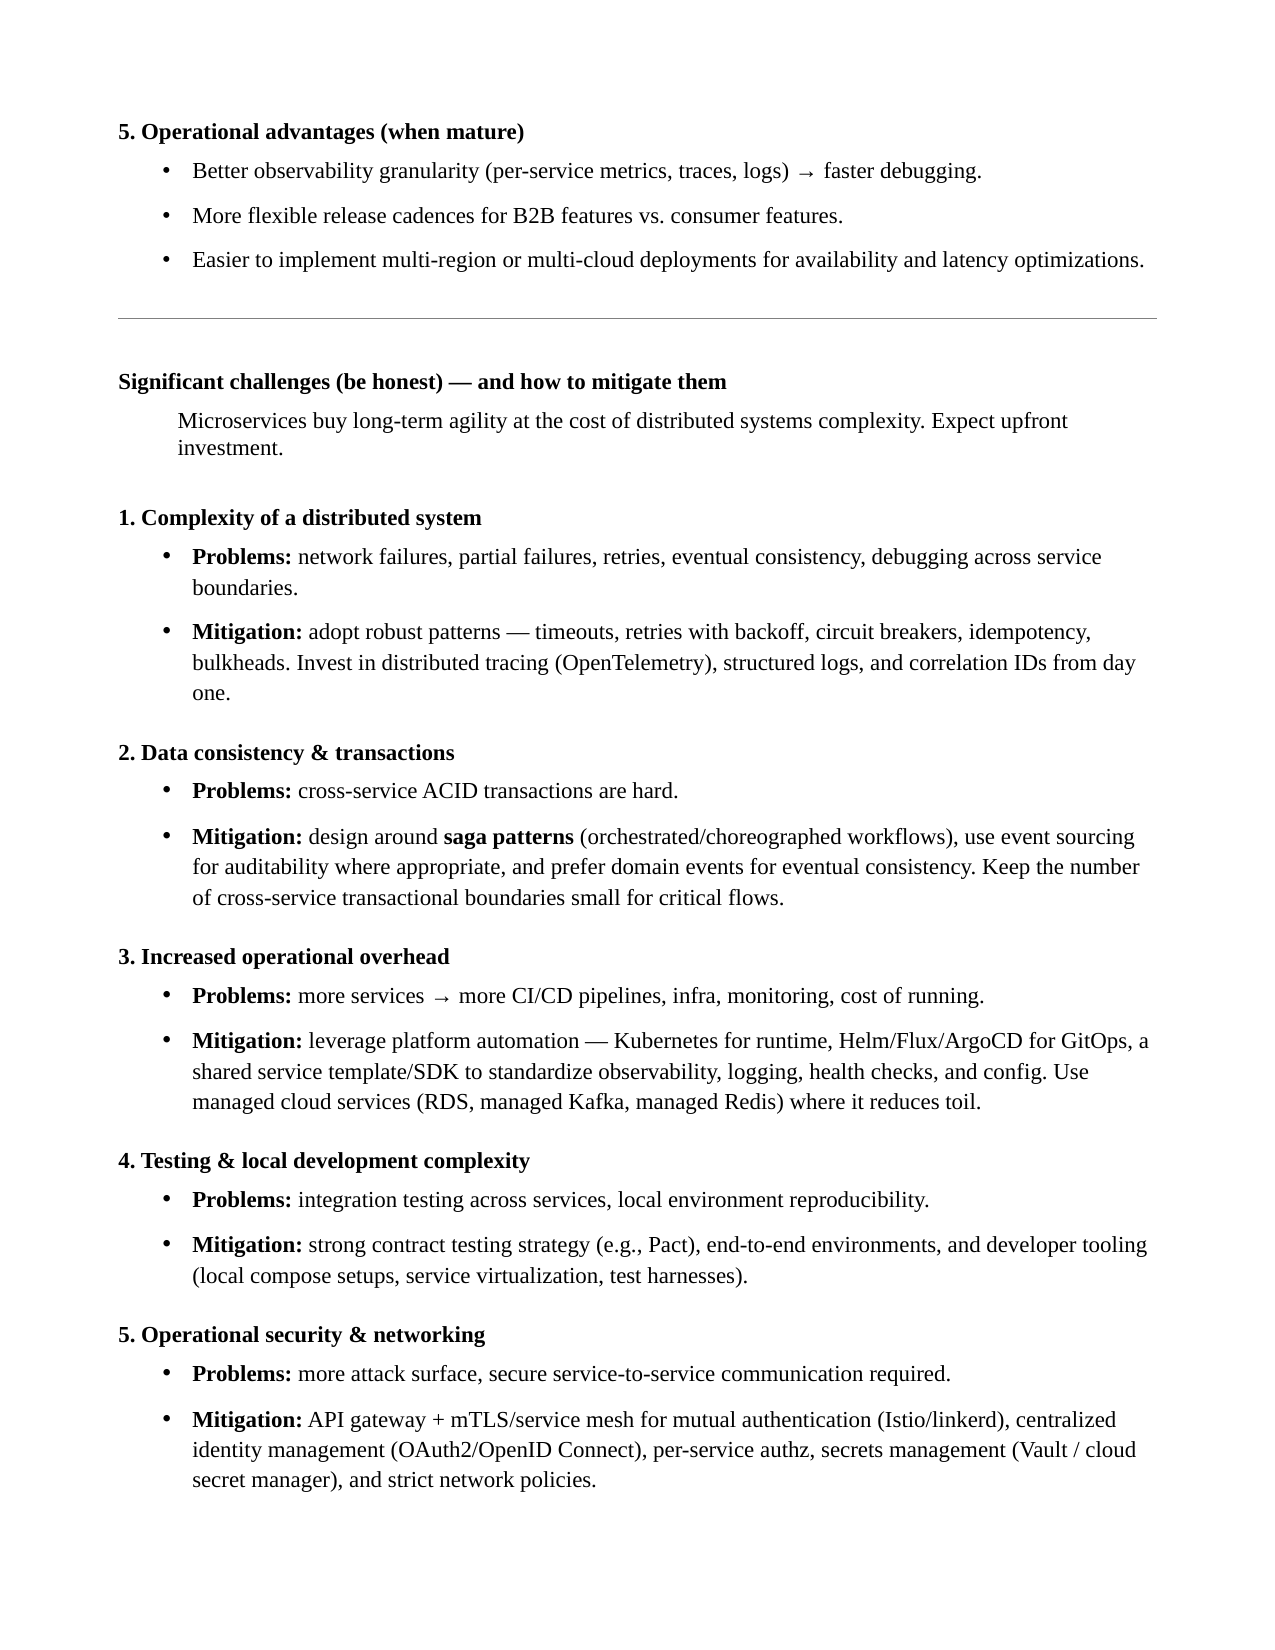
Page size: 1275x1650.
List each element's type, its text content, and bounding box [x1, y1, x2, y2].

list Problems: cross-service ACID transactions are hard. [162, 777, 1157, 804]
list Mitigation: adopt robust patterns — timeouts, retries with backoff, circuit breakers, idempotency, bulkheads. Invest in distributed tracing (OpenTelemetry), structured logs, and correlation IDs from day one. [162, 618, 1157, 706]
list Mitigation: API gateway + mTLS/service mesh for mutual authentication (Istio/linkerd), centralized identity management (OAuth2/OpenID Connect), per-service authz, secrets management (Vault / cloud secret manager), and strict network policies. [162, 1406, 1157, 1493]
list More flexible release cadences for B2B features vs. consumer features. [162, 202, 1157, 228]
text Microservices buy long-term agility at the cost of distributed systems complexity. Expect upfront investment. [177, 407, 1098, 460]
subtitle Significant challenges (be honest) — and how to mitigate them [118, 368, 1157, 395]
subtitle 5. Operational security & networking [118, 1321, 1157, 1348]
list Problems: network failures, partial failures, retries, eventual consistency, debugging across service boundaries. [162, 543, 1157, 600]
list Problems: integration testing across services, local environment reproducibility. [162, 1186, 1157, 1213]
subtitle 2. Data consistency & transactions [118, 738, 1157, 765]
list Easier to implement multi-region or multi-cloud deployments for availability and latency optimizations. [162, 247, 1157, 273]
subtitle 1. Complexity of a distributed system [118, 504, 1157, 530]
subtitle 5. Operational advantages (when mature) [118, 118, 1157, 144]
subtitle 4. Testing & local development complexity [118, 1147, 1157, 1174]
list Mitigation: strong contract testing strategy (e.g., Pact), end-to-end environments, and developer tooling (local compose setups, service virtualization, test harnesses). [162, 1231, 1157, 1288]
list Mitigation: leverage platform automation — Kubernetes for runtime, Helm/Flux/ArgoCD for GitOps, a shared service template/SDK to standardize observability, logging, health checks, and config. Use managed cloud services (RDS, managed Kafka, managed Redis) where it reduces toil. [162, 1027, 1157, 1114]
list Mitigation: design around saga patterns (orchestrated/choreographed workflows), use event sourcing for auditability where appropriate, and prefer domain events for eventual consistency. Keep the number of cross-service transactional boundaries small for critical flows. [162, 823, 1157, 910]
list Problems: more services → more CI/CD pipelines, infra, monitoring, cost of running. [162, 982, 1157, 1008]
list Better observability granularity (per-service metrics, traces, logs) → faster debugging. [162, 157, 1157, 183]
subtitle 3. Increased operational overhead [118, 943, 1157, 969]
list Problems: more attack surface, secure service-to-service communication required. [162, 1360, 1157, 1387]
